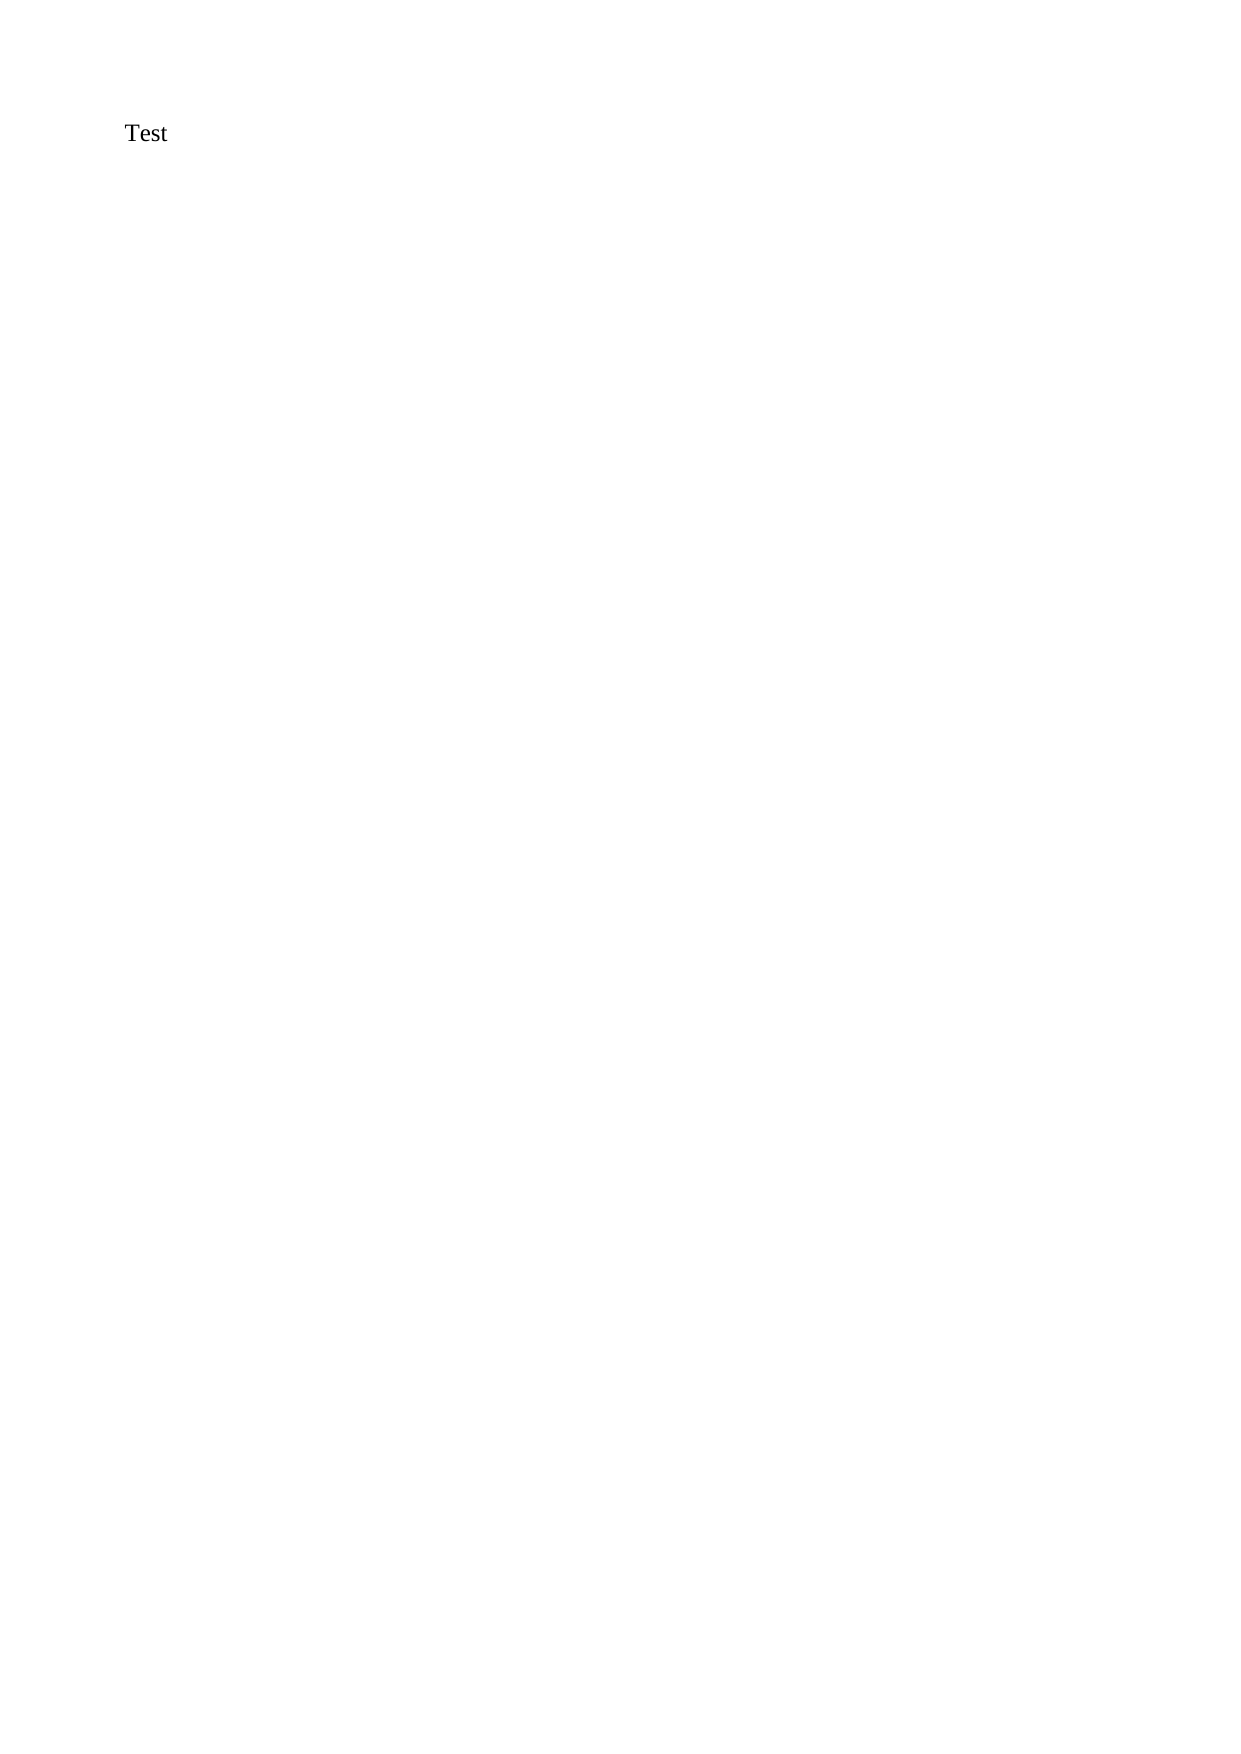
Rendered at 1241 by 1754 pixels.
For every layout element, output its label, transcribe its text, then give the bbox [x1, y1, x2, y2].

text Test [118, 118, 1122, 147]
